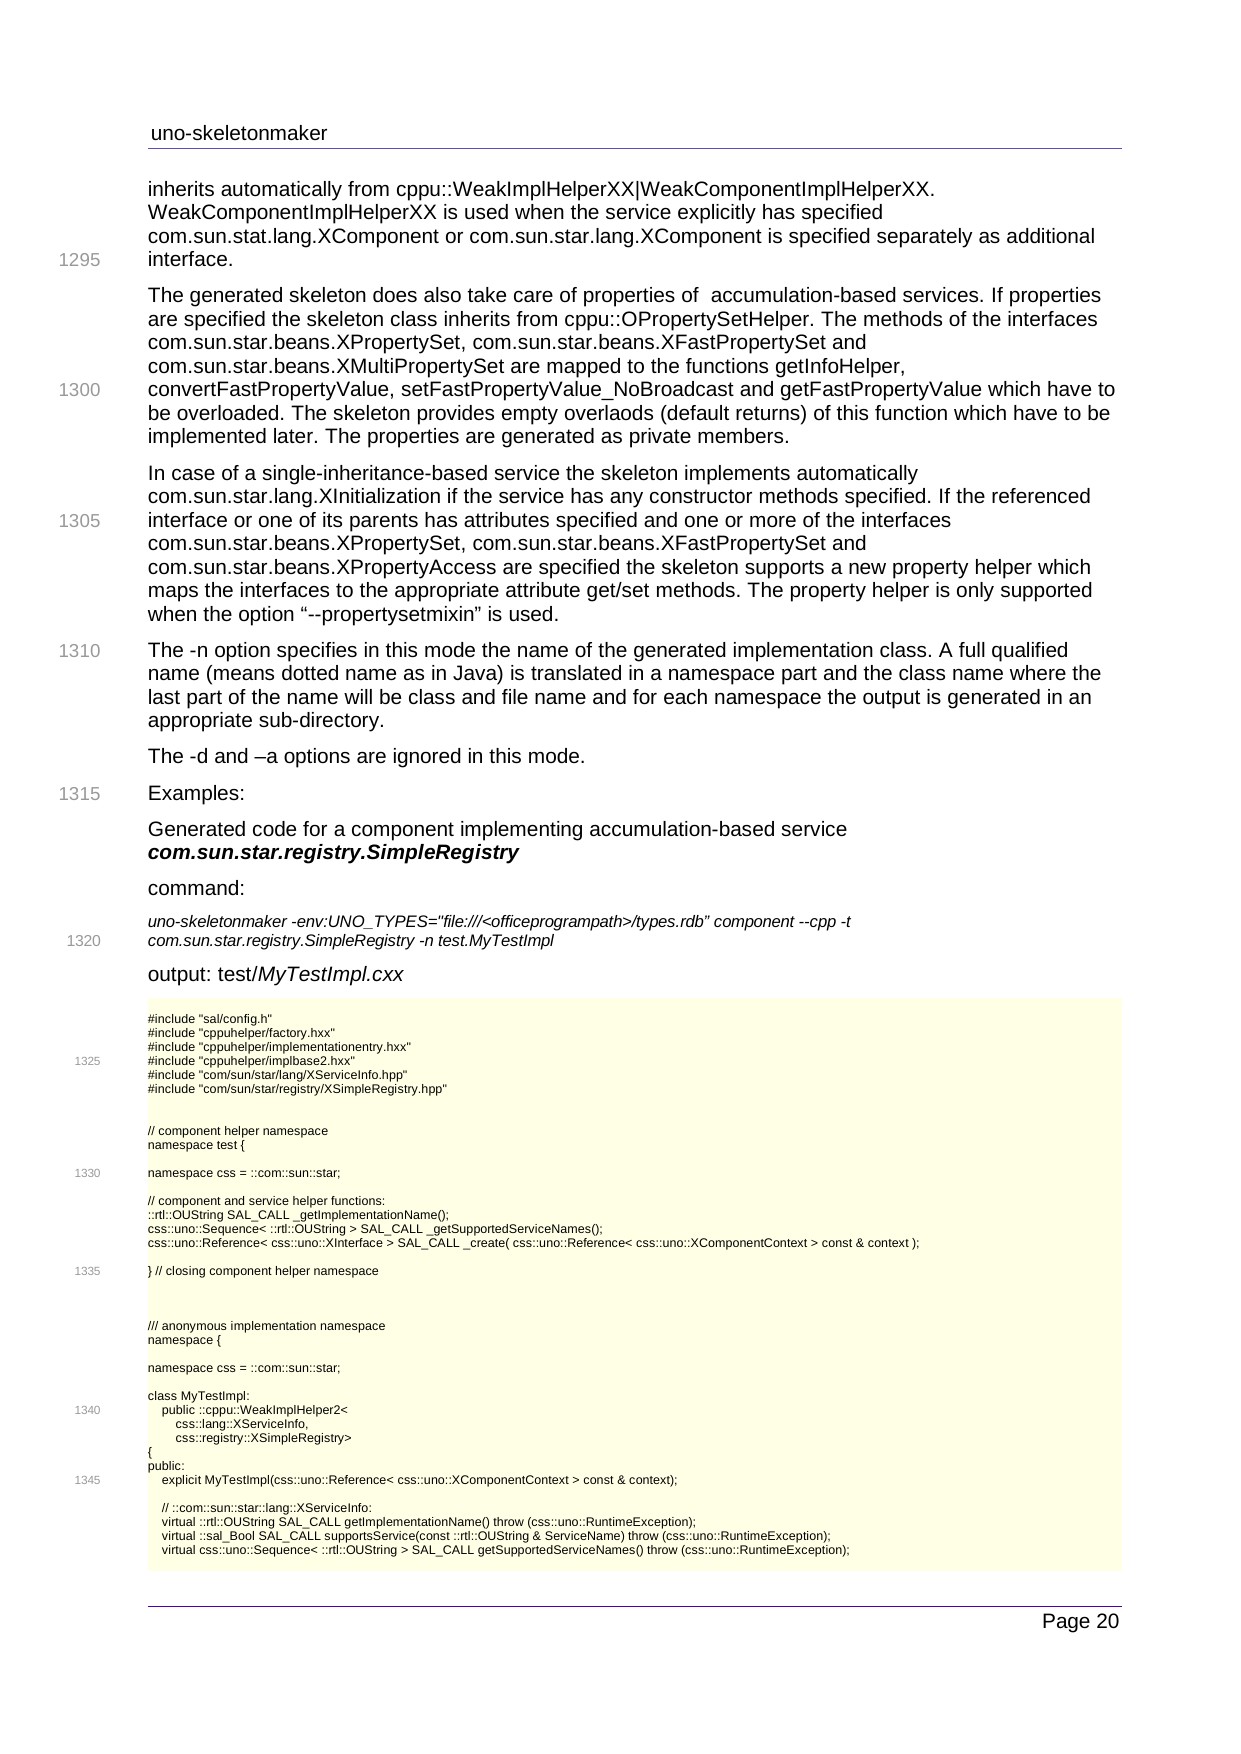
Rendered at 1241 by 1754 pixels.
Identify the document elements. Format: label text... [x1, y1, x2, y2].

text // ::com::sun::star::lang::XServiceInfo: [148, 1501, 1122, 1515]
text The -n option specifies in this mode the name of the generated implementation class. A full qualified name (means dotted name as in Java) is translated in a namespace part and the class name where the last part of the name will be class and file name and for each namespace the output is generated in an appropriate sub-directory. [148, 638, 1122, 732]
text } // closing component helper namespace [148, 1263, 1122, 1277]
text namespace css = ::com::sun::star; [148, 1166, 1122, 1180]
text virtual ::rtl::OUString SAL_CALL getImplementationName() throw (css::uno::RuntimeException); [148, 1515, 1122, 1529]
text In case of a single-inheritance-based service the skeleton implements automatically com.sun.star.lang.XInitialization if the service has any constructor methods specified. If the referenced interface or one of its parents has attributes specified and one or more of the interfaces com.sun.star.beans.XPropertySet, com.sun.star.beans.XFastPropertySet and com.sun.star.beans.XPropertyAccess are specified the skeleton supports a new property helper which maps the interfaces to the appropriate attribute get/set methods. The property helper is only supported when the option “--propertysetmixin” is used. [148, 461, 1122, 626]
text Examples: [148, 781, 1122, 804]
text // component helper namespace [148, 1124, 1122, 1138]
text { [148, 1445, 1122, 1459]
text #include "cppuhelper/implbase2.hxx" [148, 1054, 1122, 1068]
text css::lang::XServiceInfo, [148, 1417, 1122, 1431]
text inherits automatically from cppu::WeakImplHelperXX|WeakComponentImplHelperXX. WeakComponentImplHelperXX is used when the service explicitly has specified com.sun.stat.lang.XComponent or com.sun.star.lang.XComponent is specified separately as additional interface. [148, 177, 1122, 271]
text The -d and –a options are ignored in this mode. [148, 745, 1122, 768]
text output: test/MyTestImpl.cxx [148, 962, 1122, 986]
text public ::cppu::WeakImplHelper2< [148, 1403, 1122, 1417]
text virtual css::uno::Sequence< ::rtl::OUString > SAL_CALL getSupportedServiceNames() throw (css::uno::RuntimeException); [148, 1543, 1122, 1557]
text #include "com/sun/star/registry/XSimpleRegistry.hpp" [148, 1082, 1122, 1096]
text #include "com/sun/star/lang/XServiceInfo.hpp" [148, 1068, 1122, 1082]
text virtual ::sal_Bool SAL_CALL supportsService(const ::rtl::OUString & ServiceName) throw (css::uno::RuntimeException); [148, 1529, 1122, 1543]
text css::registry::XSimpleRegistry> [148, 1431, 1122, 1445]
text namespace css = ::com::sun::star; [148, 1361, 1122, 1375]
text #include "cppuhelper/factory.hxx" [148, 1026, 1122, 1040]
text #include "sal/config.h" [148, 1012, 1122, 1026]
text #include "cppuhelper/implementationentry.hxx" [148, 1040, 1122, 1054]
text Generated code for a component implementing accumulation-based service com.sun.star.registry.SimpleRegistry [148, 817, 1122, 864]
text explicit MyTestImpl(css::uno::Reference< css::uno::XComponentContext > const & context); [148, 1473, 1122, 1487]
text namespace test { [148, 1138, 1122, 1152]
text css::uno::Reference< css::uno::XInterface > SAL_CALL _create( css::uno::Reference< css::uno::XComponentContext > const & context ); [148, 1236, 1122, 1249]
text command: [148, 877, 1122, 900]
text /// anonymous implementation namespace [148, 1319, 1122, 1333]
text public: [148, 1459, 1122, 1473]
text ::rtl::OUString SAL_CALL _getImplementationName(); [148, 1208, 1122, 1222]
text uno-skeletonmaker -env:UNO_TYPES="file:///<officeprogrampath>/types.rdb” component --cpp -t com.sun.star.registry.SimpleRegistry -n test.MyTestImpl [148, 913, 1122, 950]
text namespace { [148, 1333, 1122, 1347]
text css::uno::Sequence< ::rtl::OUString > SAL_CALL _getSupportedServiceNames(); [148, 1222, 1122, 1236]
text The generated skeleton does also take care of properties of accumulation-based services. If properties are specified the skeleton class inherits from cppu::OPropertySetHelper. The methods of the interfaces com.sun.star.beans.XPropertySet, com.sun.star.beans.XFastPropertySet and com.sun.star.beans.XMultiPropertySet are mapped to the functions getInfoHelper, convertFastPropertyValue, setFastPropertyValue_NoBroadcast and getFastPropertyValue which have to be overloaded. The skeleton provides empty overlaods (default returns) of this function which have to be implemented later. The properties are generated as private members. [148, 284, 1122, 448]
text // component and service helper functions: [148, 1194, 1122, 1208]
text class MyTestImpl: [148, 1389, 1122, 1403]
